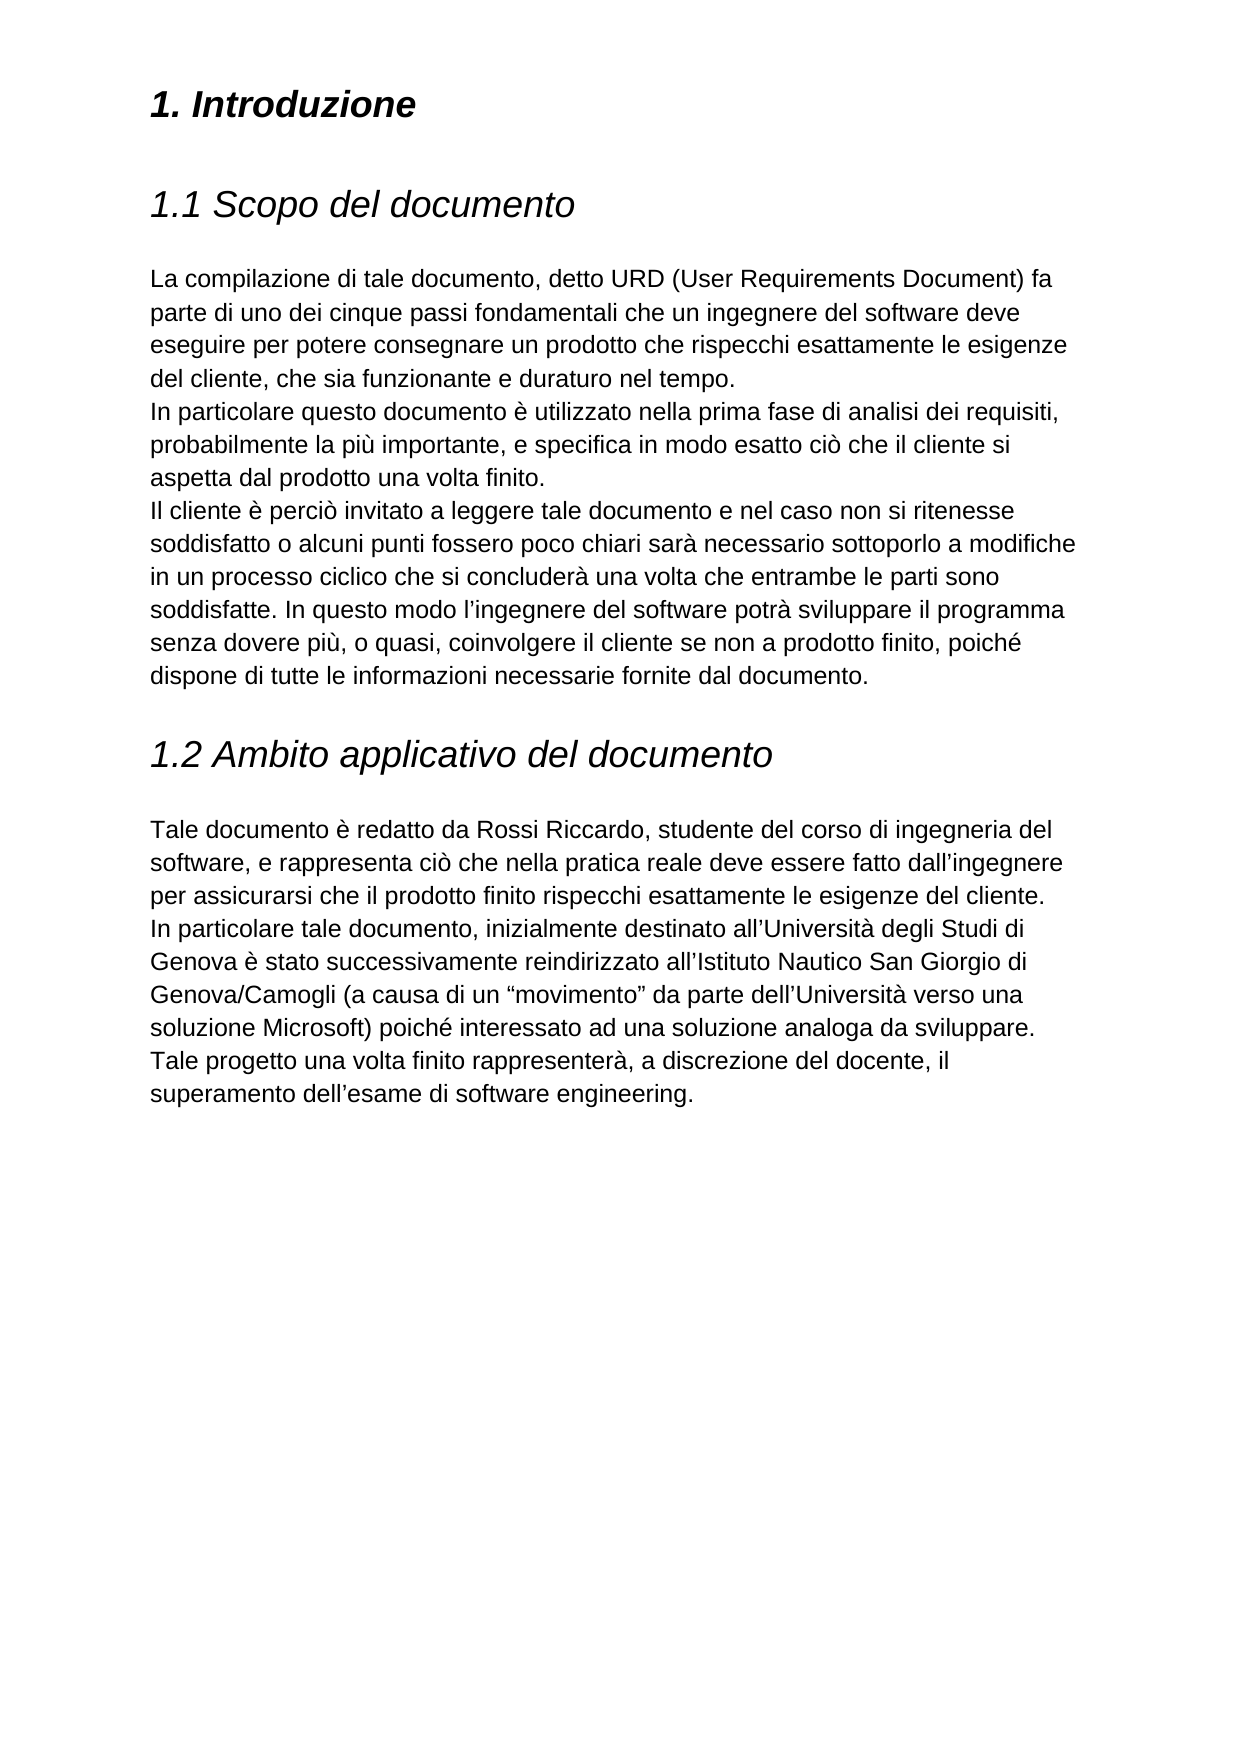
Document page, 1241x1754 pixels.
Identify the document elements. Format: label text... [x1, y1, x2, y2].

text In particolare tale documento, inizialmente destinato all’Università degli Studi di Genova è stato successivamente reindirizzato all’Istituto Nautico San Giorgio di Genova/Camogli (a causa di un “movimento” da parte dell’Università verso una soluzione Microsoft) poiché interessato ad una soluzione analoga da sviluppare. Tale progetto una volta finito rappresenterà, a discrezione del docente, il superamento dell’esame di software engineering. [150, 914, 1090, 1108]
text 1.2 Ambito applicativo del documento [150, 732, 1090, 775]
text 1. Introduzione [150, 83, 1090, 126]
text 1.1 Scopo del documento [150, 182, 1090, 225]
text Il cliente è perciò invitato a leggere tale documento e nel caso non si ritenesse soddisfatto o alcuni punti fossero poco chiari sarà necessario sottoporlo a modifiche in un processo ciclico che si concluderà una volta che entrambe le parti sono soddisfatte. In questo modo l’ingegnere del software potrà sviluppare il programma senza dovere più, o quasi, coinvolgere il cliente se non a prodotto finito, poiché dispone di tutte le informazioni necessarie fornite dal documento. [150, 496, 1090, 689]
text In particolare questo documento è utilizzato nella prima fase di analisi dei requisiti, probabilmente la più importante, e specifica in modo esatto ciò che il cliente si aspetta dal prodotto una volta finito. [150, 397, 1090, 491]
text Tale documento è redatto da Rossi Riccardo, studente del corso di ingegneria del software, e rappresenta ciò che nella pratica reale deve essere fatto dall’ingegnere per assicurarsi che il prodotto finito rispecchi esattamente le esigenze del cliente. [150, 815, 1090, 910]
text La compilazione di tale documento, detto URD (User Requirements Document) fa parte di uno dei cinque passi fondamentali che un ingegnere del software deve eseguire per potere consegnare un prodotto che rispecchi esattamente le esigenze del cliente, che sia funzionante e duraturo nel tempo. [150, 264, 1090, 392]
